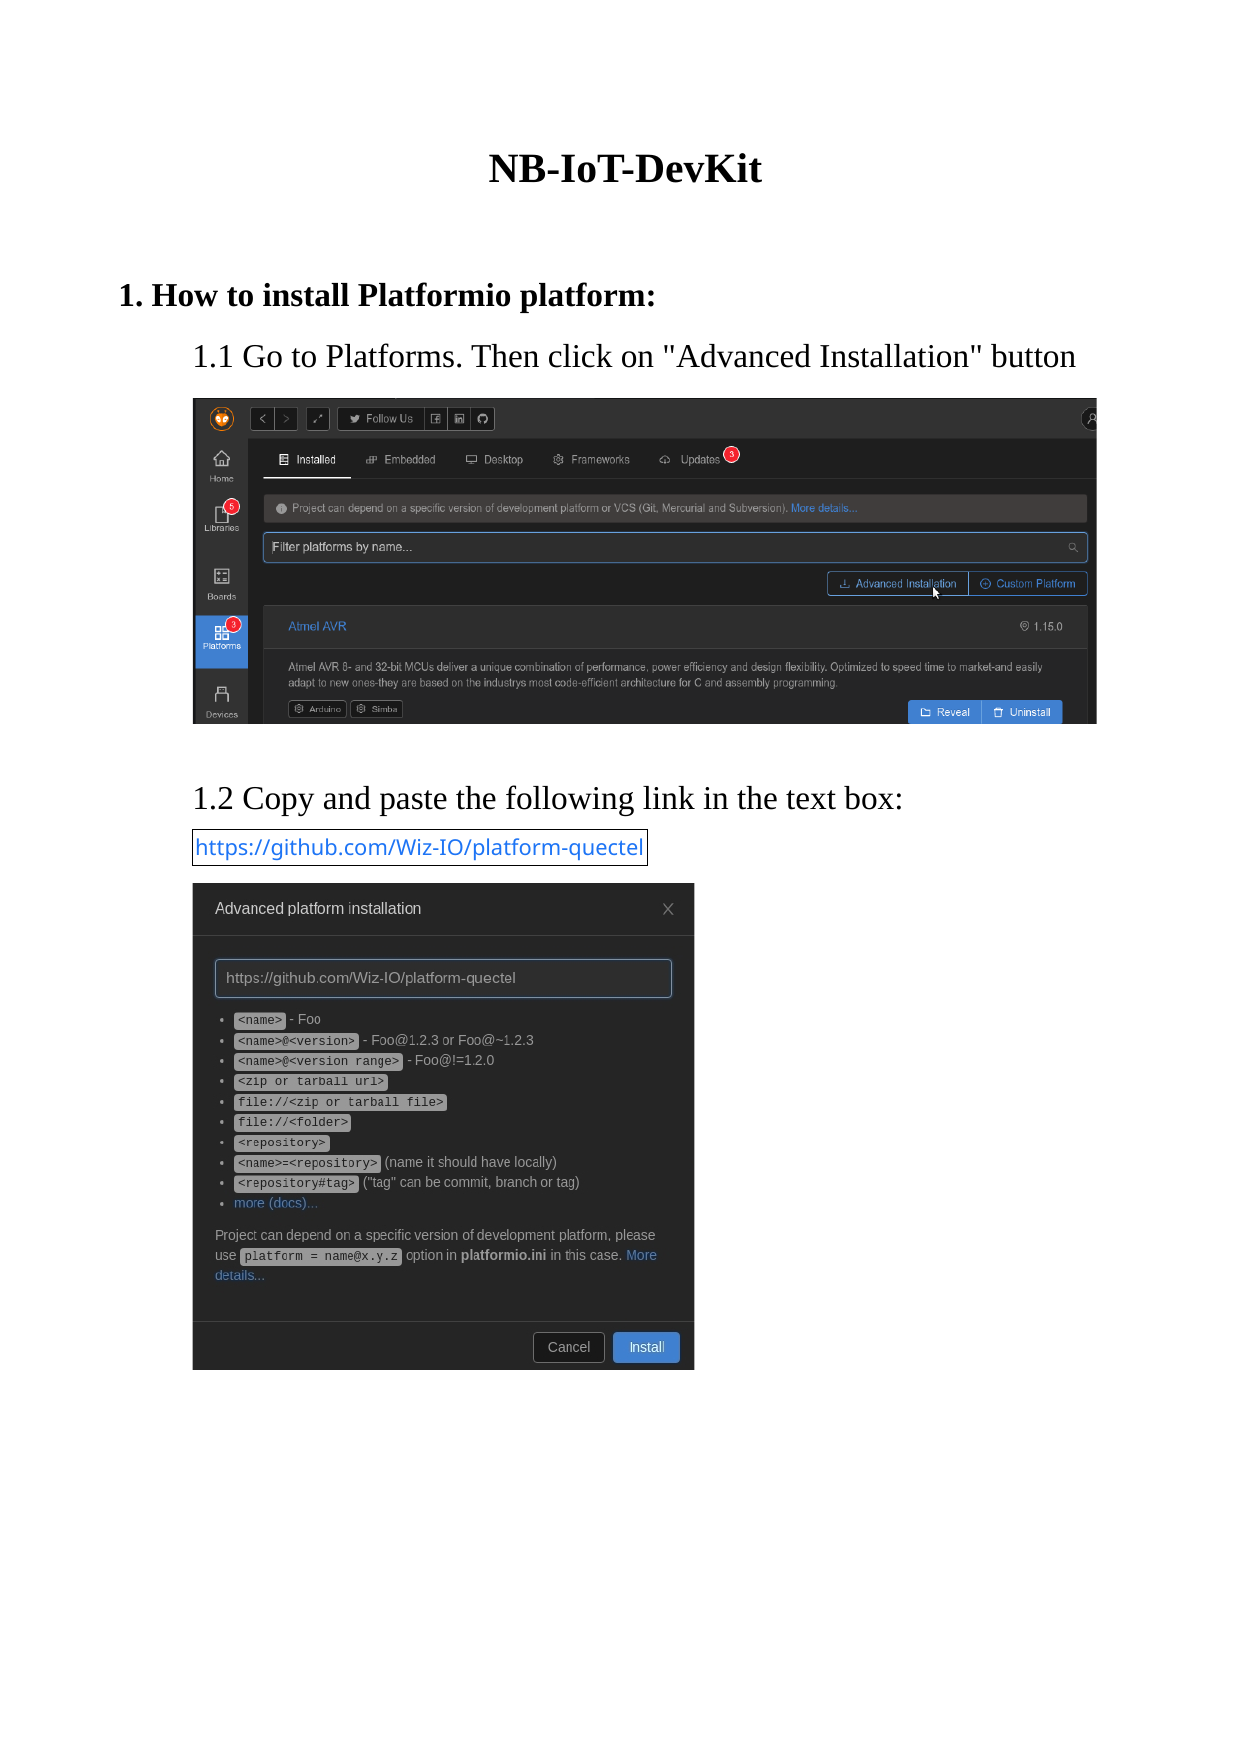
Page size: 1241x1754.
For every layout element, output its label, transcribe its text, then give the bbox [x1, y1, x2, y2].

text 1.1 Go to Platforms. Then click on "Advanced Installation" button [118, 336, 1122, 374]
text 1. How to install Platformio platform: [118, 276, 1122, 314]
picture [192, 398, 1097, 724]
picture [192, 883, 695, 1370]
subtitle NB-IoT-DevKit [118, 143, 1122, 191]
text 1.2 Copy and paste the following link in the text box: https://github.com/Wiz-IO/platform-quectel [118, 778, 1122, 865]
